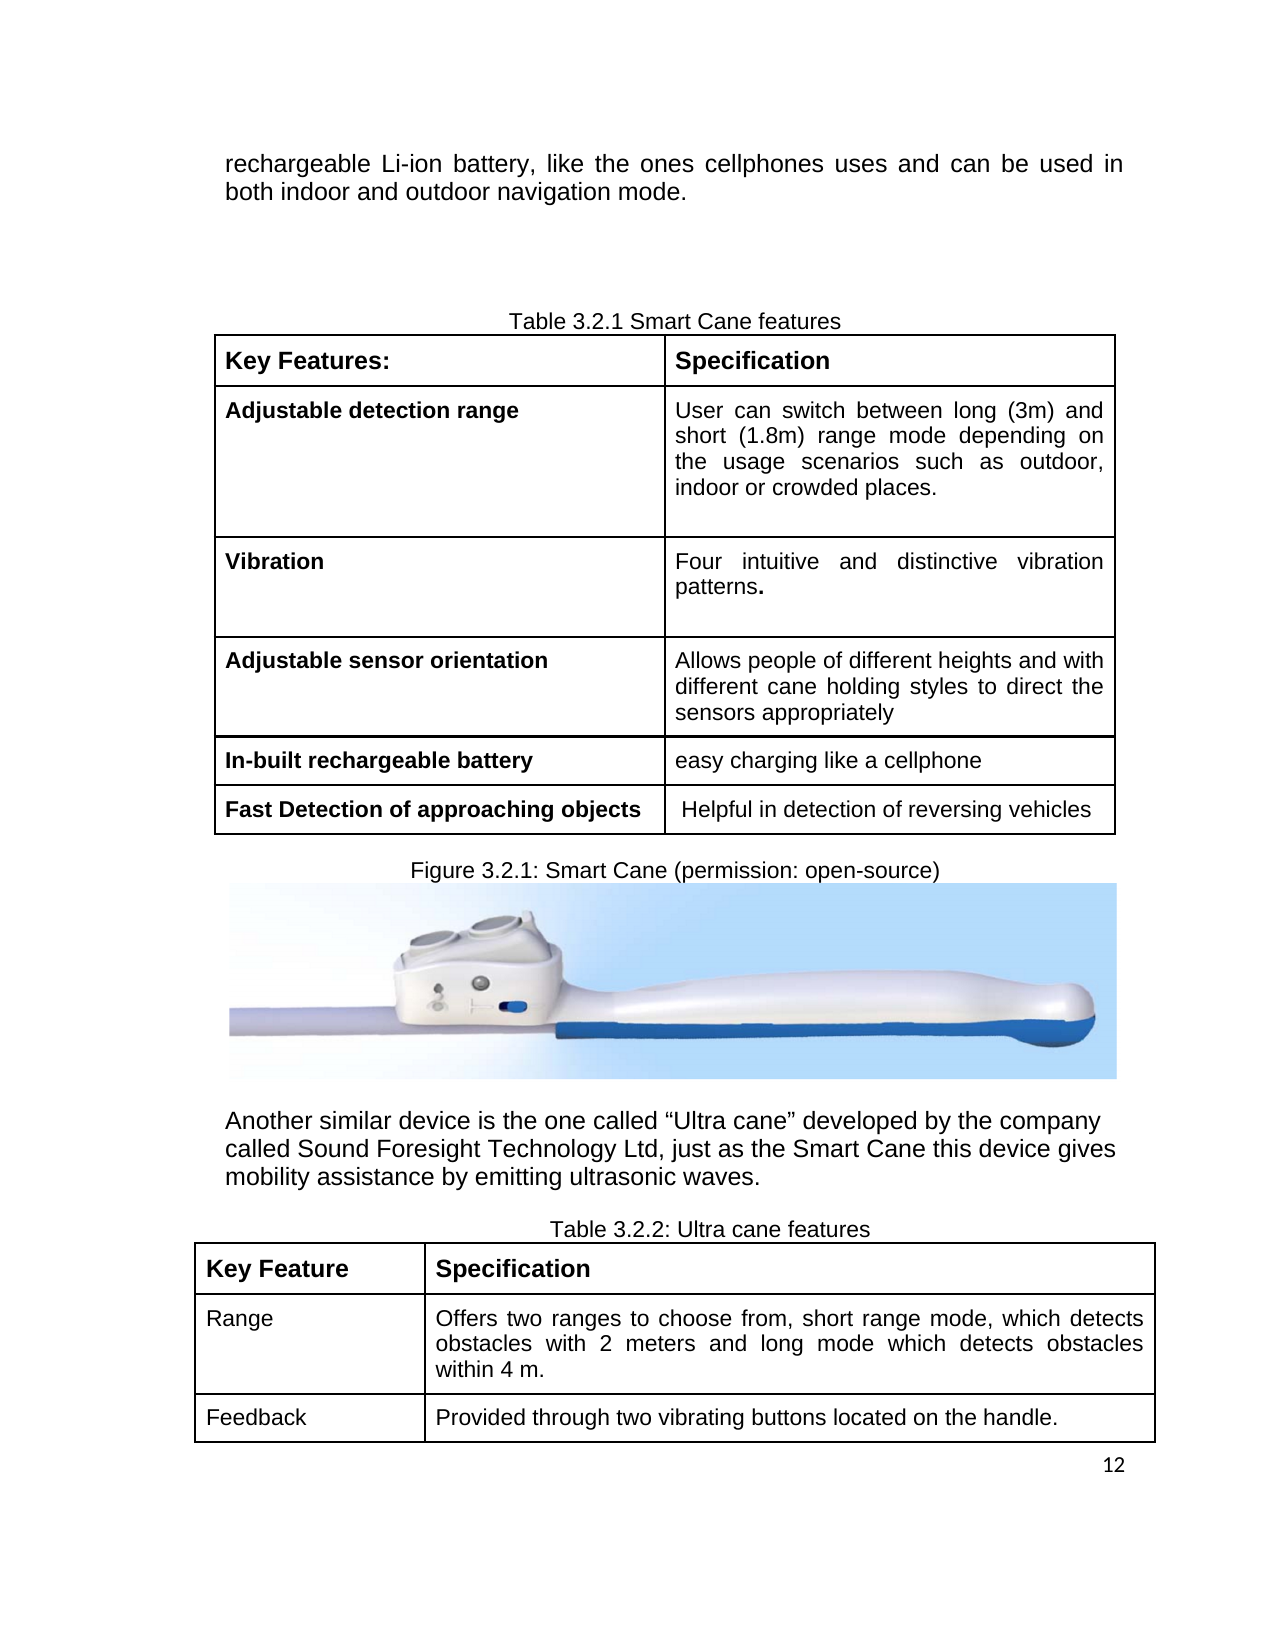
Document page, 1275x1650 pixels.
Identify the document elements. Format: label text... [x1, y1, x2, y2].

table_cell Four intuitive and distinctive vibration patterns. [666, 538, 1114, 636]
text Figure 3.2.1: Smart Cane (permission: open-source) [225, 857, 1125, 1082]
text Table 3.2.1 Smart Cane features [225, 308, 1125, 334]
table_cell Vibration [216, 538, 664, 636]
table_cell easy charging like a cellphone [666, 738, 1114, 784]
table_header Specification [666, 336, 1114, 385]
picture [229, 883, 1121, 1082]
table_header Key Feature [196, 1244, 424, 1293]
table_header Key Features: [216, 336, 664, 385]
text Another similar device is the one called “Ultra cane” developed by the company called Sound Foresight Technology Ltd, just as the Smart Cane this device gives mobility assistance by emitting ultrasonic waves. [225, 1107, 1125, 1191]
table_cell User can switch between long (3m) and short (1.8m) range mode depending on the usage scenarios such as outdoor, indoor or crowded places. [666, 387, 1114, 536]
table_header Specification [426, 1244, 1154, 1293]
table_cell Offers two ranges to choose from, short range mode, which detects obstacles with 2 meters and long mode which detects obstacles within 4 m. [426, 1295, 1154, 1393]
text Table 3.2.2: Ultra cane features [225, 1216, 1125, 1242]
table_cell Adjustable detection range [216, 387, 664, 536]
table_cell In-built rechargeable battery [216, 738, 664, 784]
table_cell Feedback [196, 1395, 424, 1441]
table_cell Range [196, 1295, 424, 1393]
table_cell Adjustable sensor orientation [216, 638, 664, 735]
text rechargeable Li-ion battery, like the ones cellphones uses and can be used in both indoor and outdoor navigation mode. [225, 150, 1125, 206]
table_cell Helpful in detection of reversing vehicles [666, 786, 1114, 832]
table_cell Provided through two vibrating buttons located on the handle. [426, 1395, 1154, 1441]
table_cell Allows people of different heights and with different cane holding styles to direct the sensors appropriately [666, 638, 1114, 735]
table_cell Fast Detection of approaching objects [216, 786, 664, 832]
